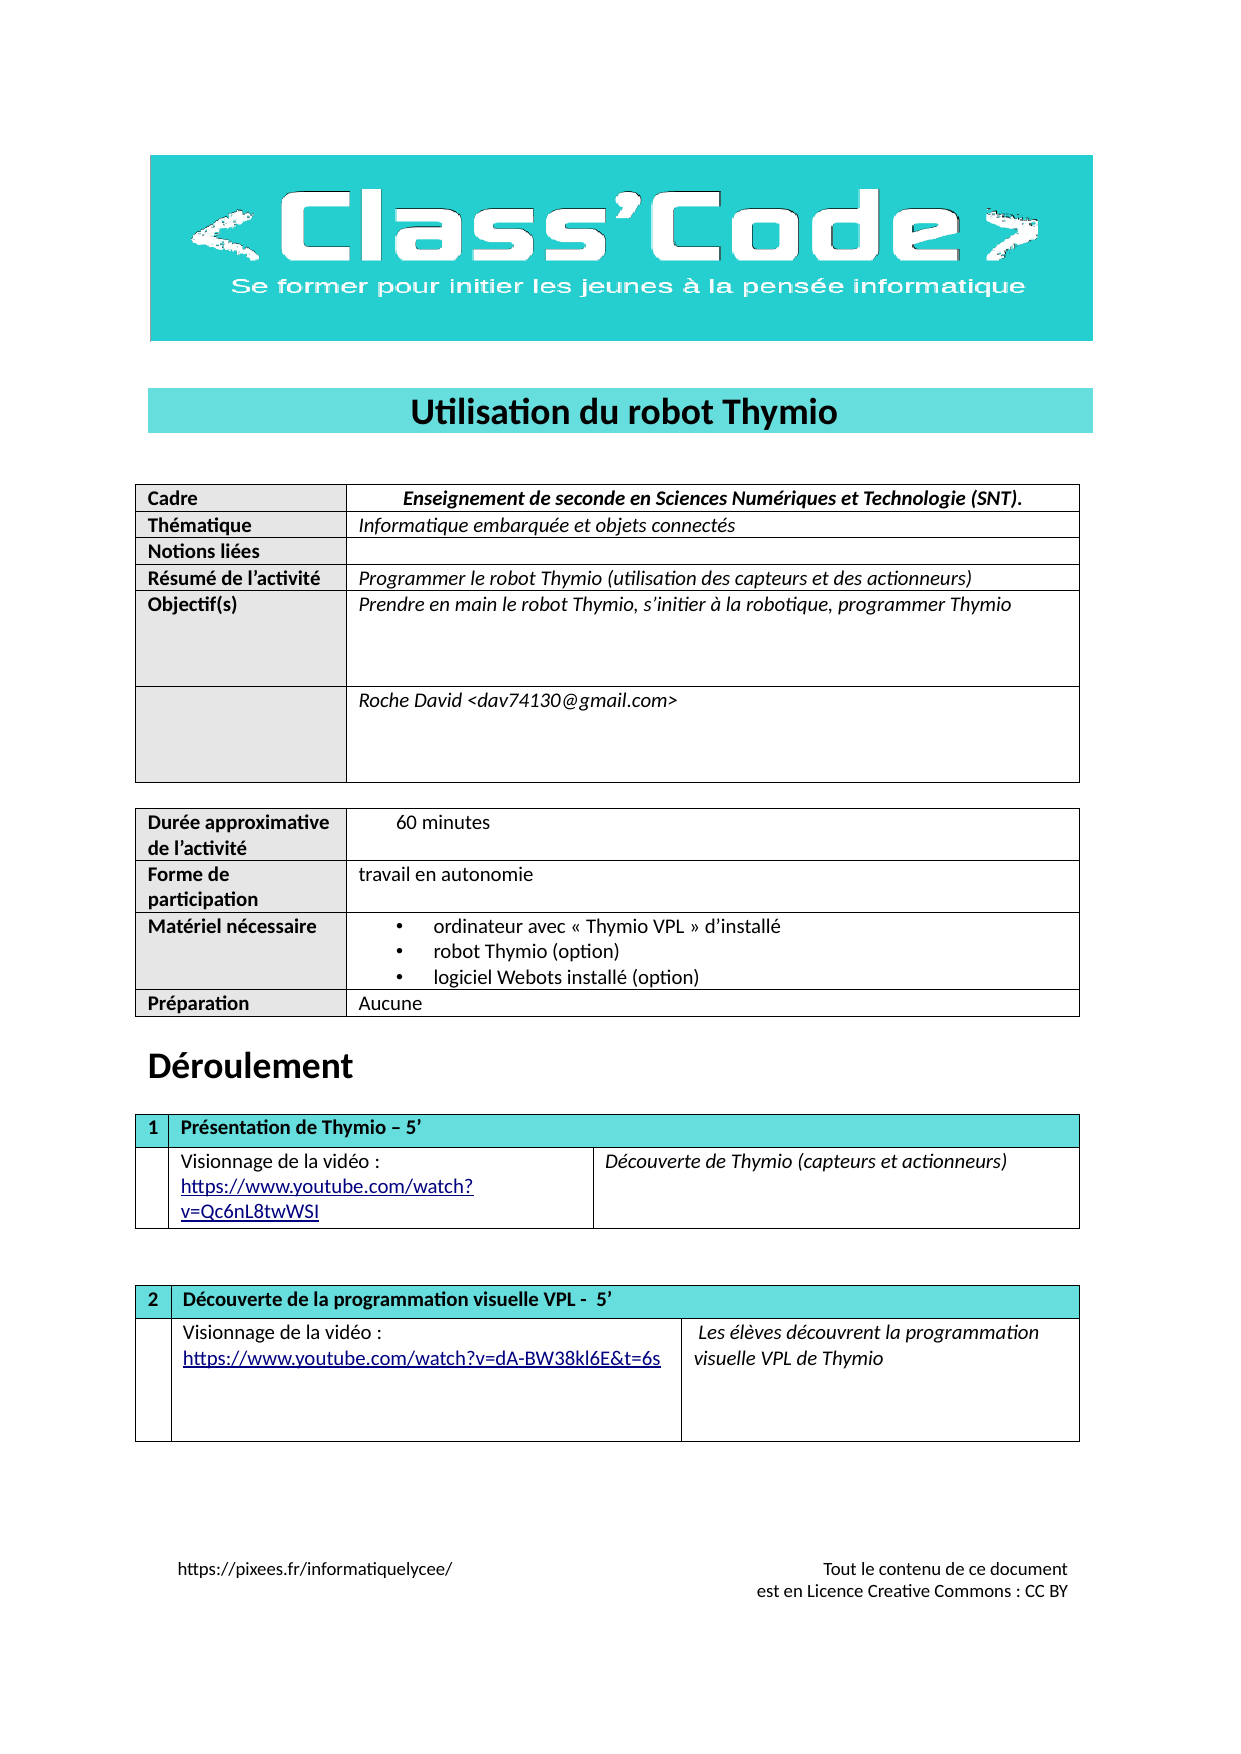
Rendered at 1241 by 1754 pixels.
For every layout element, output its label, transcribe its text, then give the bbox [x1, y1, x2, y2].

table_cell Roche David <dav74130@gmail.com> [347, 687, 1079, 782]
table_cell ordinateur avec « Thymio VPL » d’installé robot Thymio (option) logiciel Webots installé (option) [347, 913, 1079, 989]
table_cell Découverte de Thymio (capteurs et actionneurs) [594, 1148, 1079, 1228]
table_header Enseignement de seconde en Sciences Numériques et Technologie (SNT). [347, 485, 1079, 511]
table_header 60 minutes [347, 809, 1079, 860]
table_header Durée approximative de l’activité [136, 809, 346, 860]
table_cell Résumé de l’activité [136, 565, 346, 590]
table_cell Matériel nécessaire [136, 913, 346, 989]
table_cell Préparation [136, 990, 346, 1016]
table_header Découverte de la programmation visuelle VPL - 5’ [172, 1286, 1079, 1318]
table_cell Objectif(s) [136, 591, 346, 686]
table_cell Aucune [347, 990, 1079, 1016]
table_cell [136, 687, 346, 782]
table_cell Notions liées [136, 538, 346, 564]
table_cell Forme de participation [136, 861, 346, 912]
table_header 1 [136, 1115, 168, 1147]
table_cell Thématique [136, 512, 346, 537]
table_cell Les élèves découvrent la programmation visuelle VPL de Thymio [682, 1319, 1079, 1441]
table_header 2 [136, 1286, 171, 1318]
table_cell [347, 538, 1079, 564]
picture [150, 155, 1093, 342]
table_cell Informatique embarquée et objets connectés [347, 512, 1079, 537]
table_cell Programmer le robot Thymio (utilisation des capteurs et des actionneurs) [347, 565, 1079, 590]
table_cell Visionnage de la vidéo : https://www.youtube.com/watch?v=Qc6nL8twWSI [169, 1148, 593, 1228]
table_header Cadre [136, 485, 346, 511]
table_cell Prendre en main le robot Thymio, s’initier à la robotique, programmer Thymio [347, 591, 1079, 686]
table_cell [136, 1148, 168, 1228]
table_cell travail en autonomie [347, 861, 1079, 912]
text Déroulement [148, 1042, 1093, 1088]
table_cell Visionnage de la vidéo : https://www.youtube.com/watch?v=dA-BW38kl6E&t=6s [172, 1319, 681, 1441]
table_header Présentation de Thymio – 5’ [169, 1115, 1079, 1147]
text Utilisation du robot Thymio [148, 388, 1093, 433]
table_cell [136, 1319, 171, 1441]
